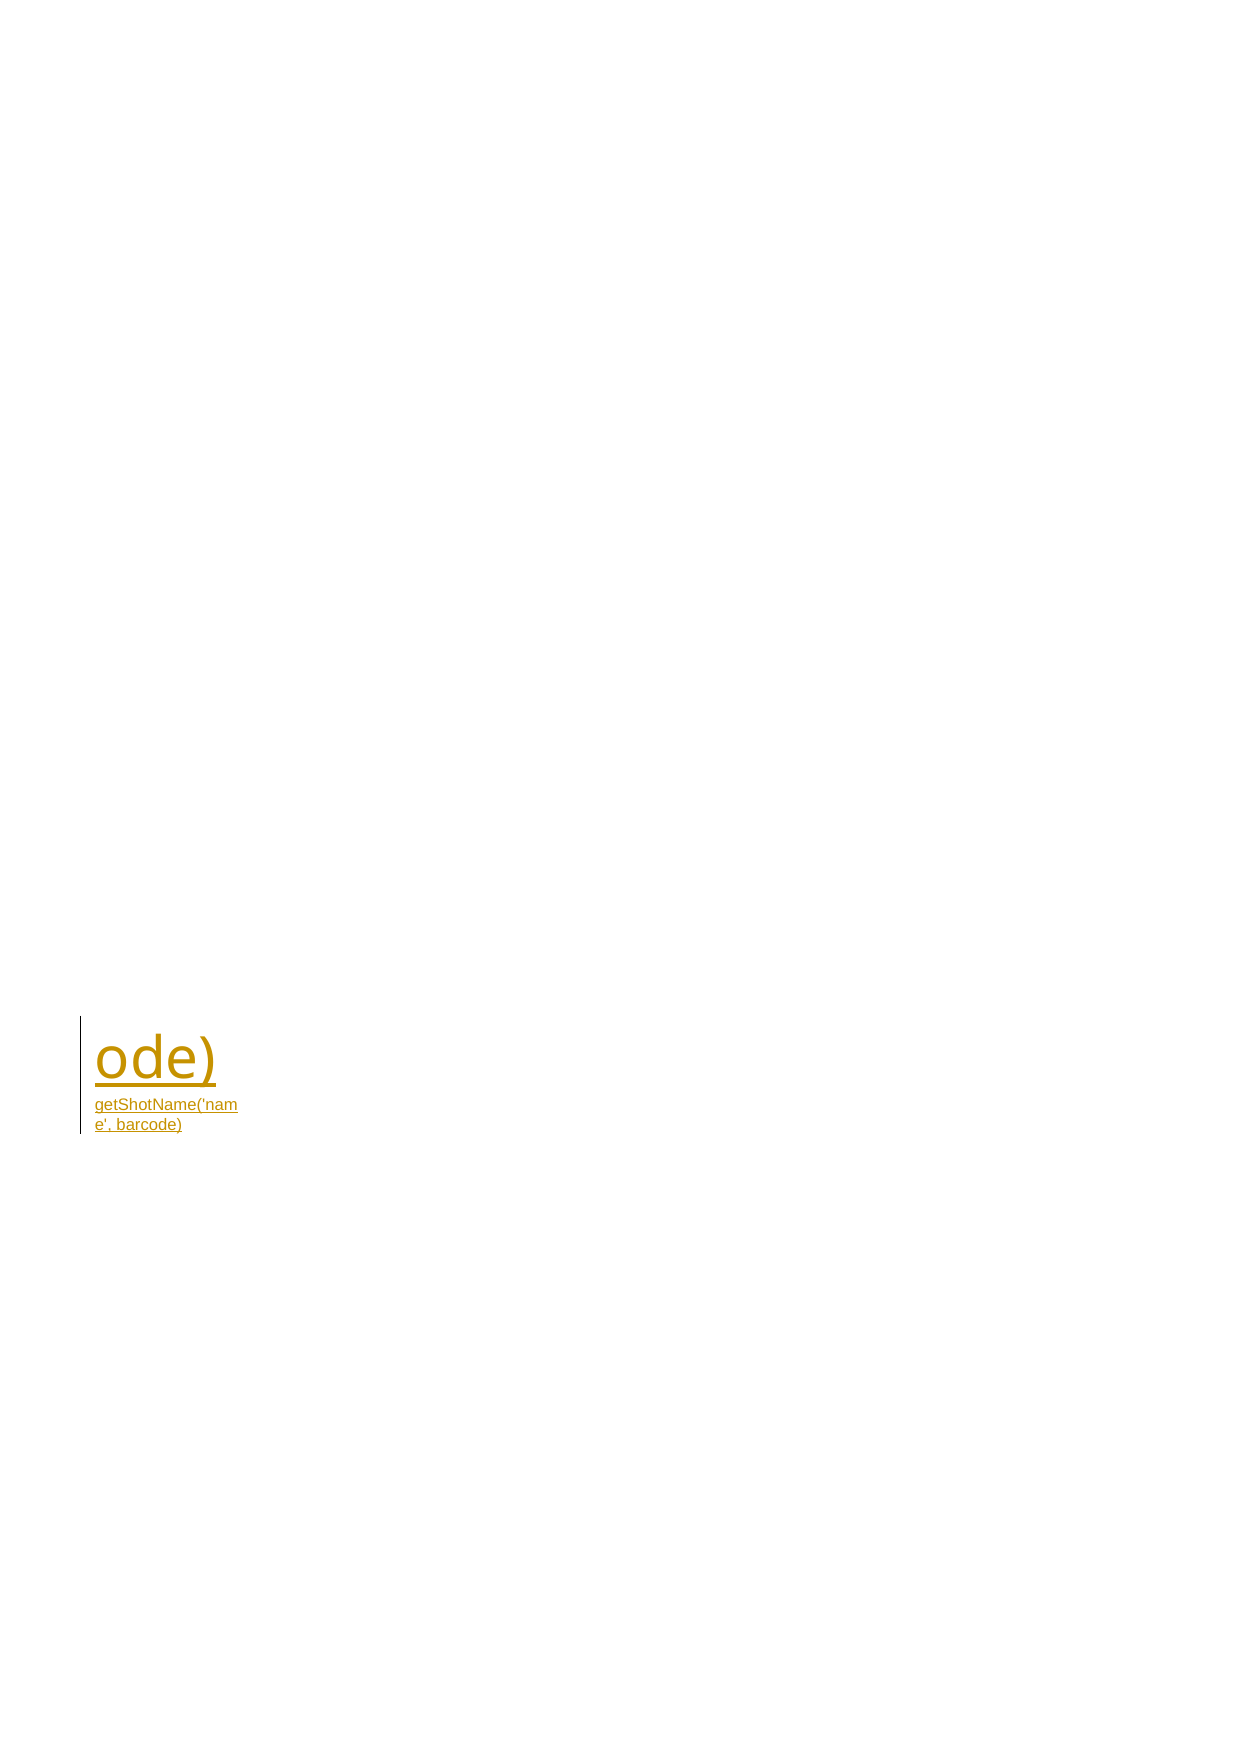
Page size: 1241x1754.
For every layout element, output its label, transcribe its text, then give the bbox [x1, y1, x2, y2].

table_header formatDate('datetime', barcode) [241, 1016, 267, 1133]
table_header getData('barcode', barcode) getBarcode128('barcode', barcode) getShotName('name', barcode) [95, 1016, 241, 1133]
